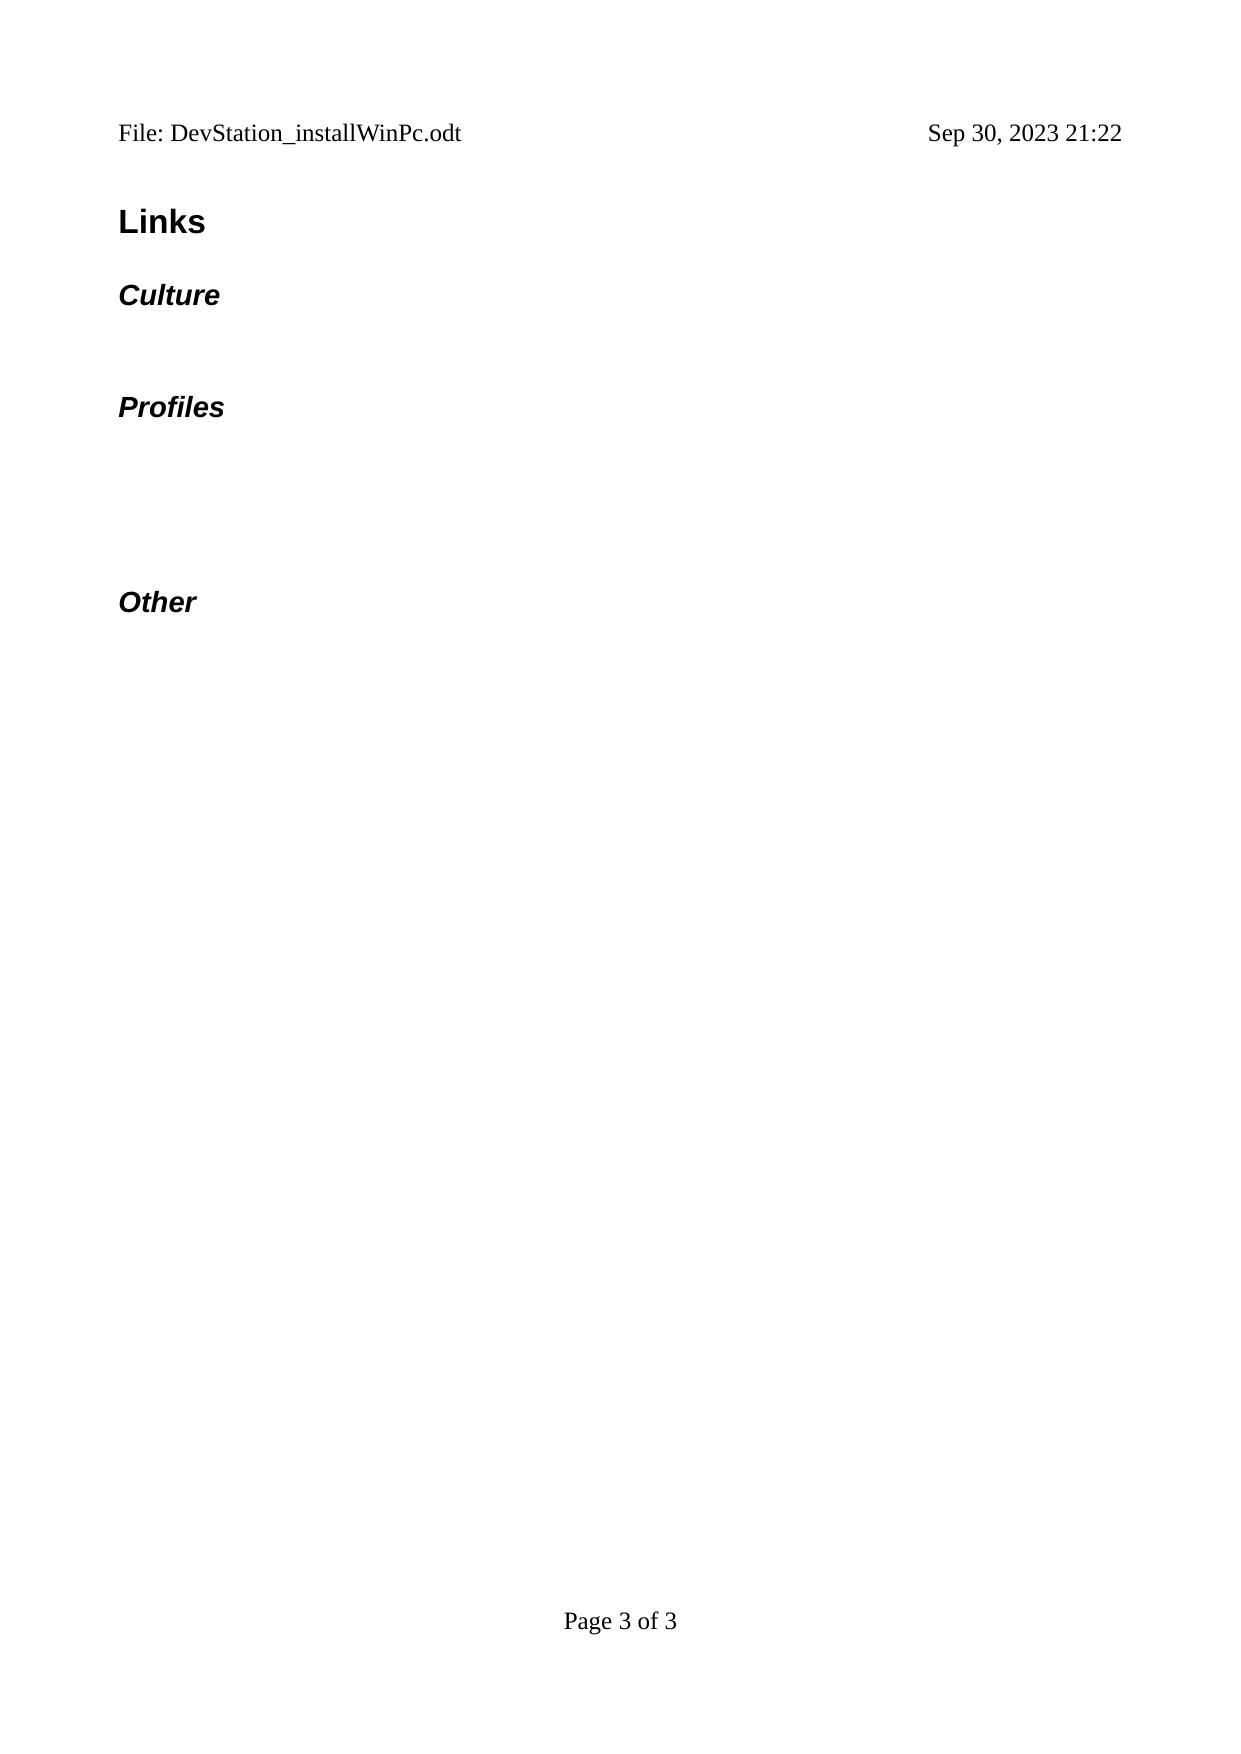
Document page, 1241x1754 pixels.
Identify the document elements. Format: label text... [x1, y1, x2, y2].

subtitle Links [118, 202, 1122, 241]
subtitle Culture [118, 278, 1122, 312]
subtitle Other [118, 585, 1122, 619]
subtitle Profiles [118, 391, 1122, 424]
